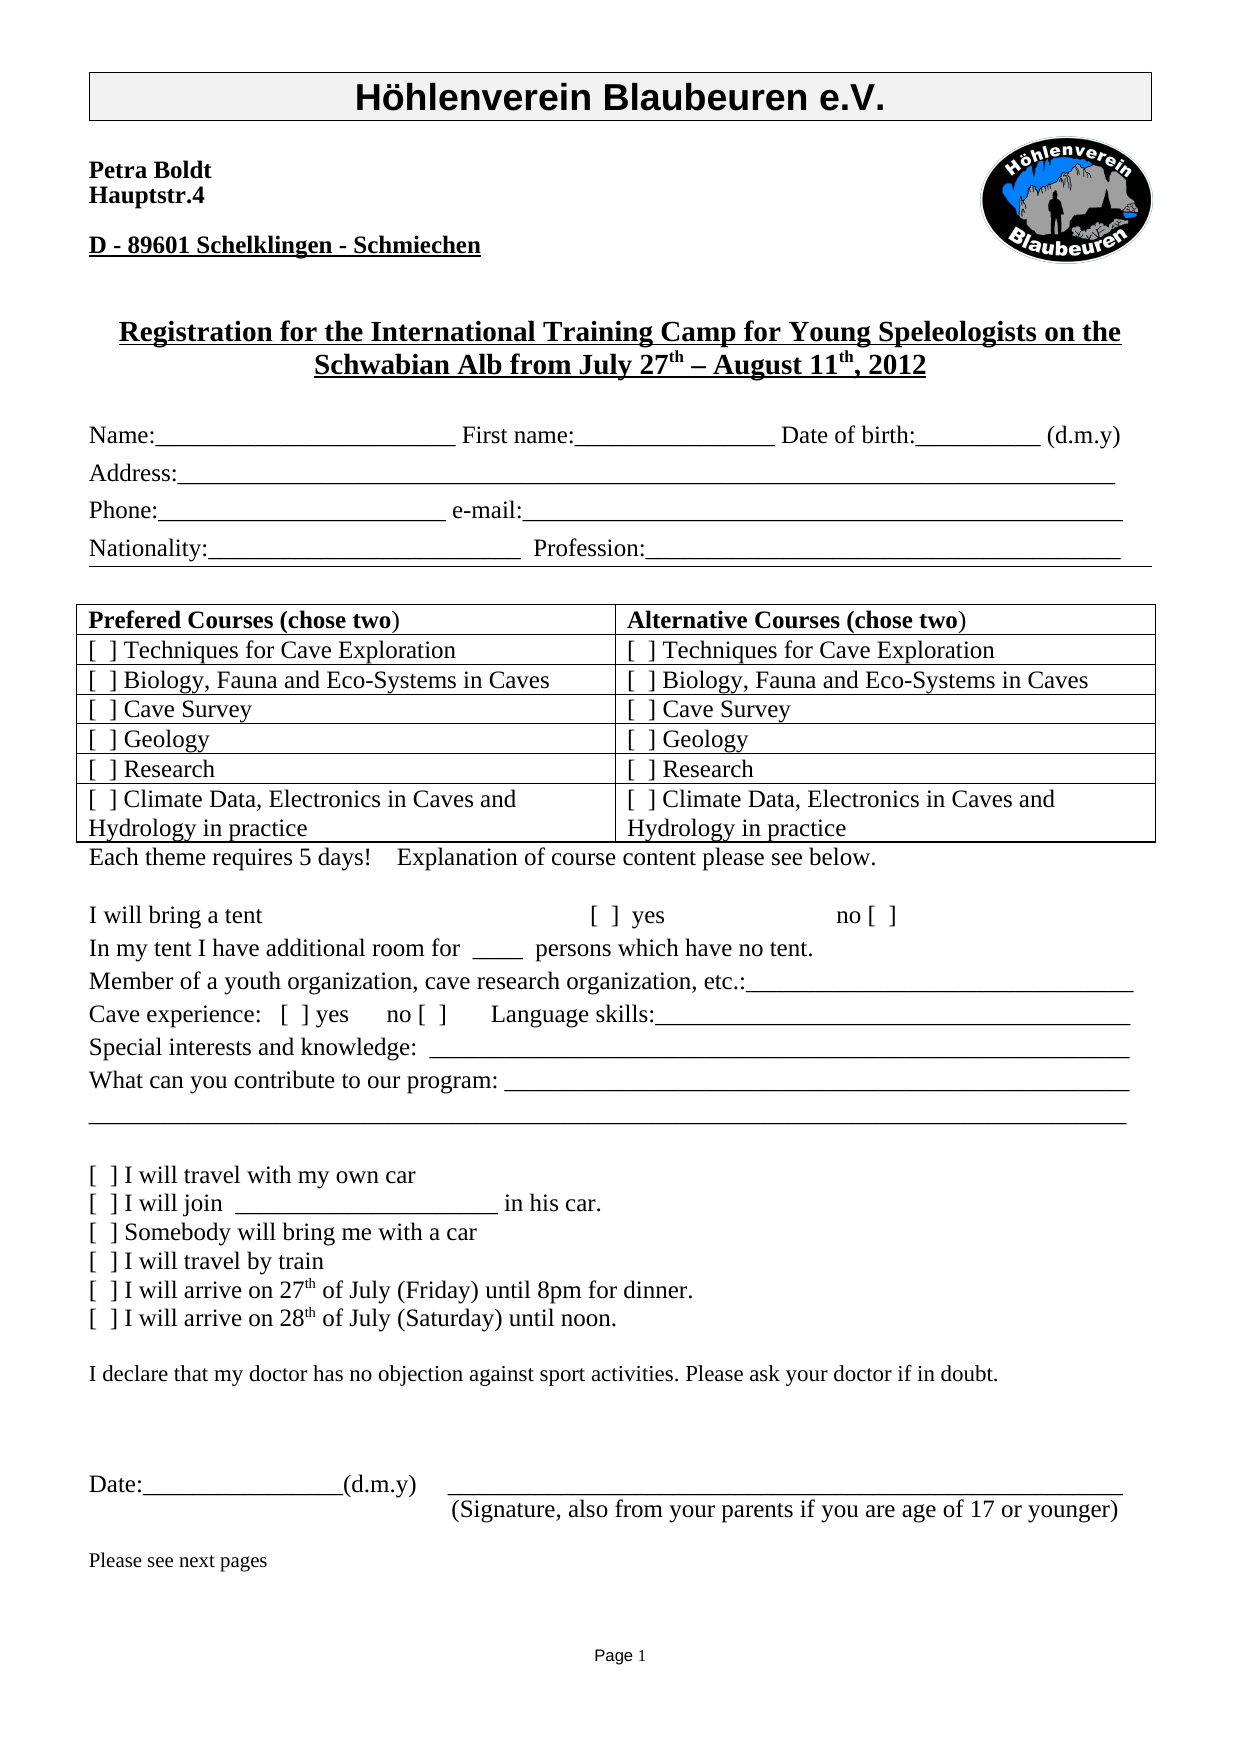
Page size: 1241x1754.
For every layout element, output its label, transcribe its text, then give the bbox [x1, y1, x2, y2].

text Date:________________(d.m.y) ______________________________________________________ [89, 1472, 1152, 1497]
text Special interests and knowledge: ________________________________________________________ [89, 1032, 1152, 1061]
picture [979, 135, 1154, 265]
text Address:___________________________________________________________________________ [89, 451, 1152, 488]
table_cell [ ] Cave Survey [77, 695, 615, 723]
table_cell [ ] Geology [616, 724, 1155, 753]
table_cell [ ] Biology, Fauna and Eco-Systems in Caves [616, 665, 1155, 693]
text Member of a youth organization, cave research organization, etc.:_______________________________ [89, 966, 1152, 995]
table_cell [ ] Biology, Fauna and Eco-Systems in Caves [77, 665, 615, 693]
text [ ] I will join _____________________ in his car. [89, 1188, 1152, 1217]
text Name:________________________ First name:________________ Date of birth:__________ (d.m.y) [89, 413, 1152, 451]
table_cell [ ] Cave Survey [616, 695, 1155, 723]
table_cell [ ] Geology [77, 724, 615, 753]
text Phone:_______________________ e-mail:________________________________________________ [89, 488, 1152, 526]
text Registration for the International Training Camp for Young Speleologists on the Schwabian Alb from July 27th – August 11th, 2012 [89, 316, 1152, 381]
table_cell [ ] Techniques for Cave Exploration [77, 635, 615, 664]
text In my tent I have additional room for ____ persons which have no tent. [89, 933, 1152, 962]
text Höhlenverein Blaubeuren e.V. [90, 73, 1151, 120]
table_cell [ ] Research [616, 754, 1155, 783]
table_cell [ ] Climate Data, Electronics in Caves and Hydrology in practice [77, 784, 615, 841]
text Cave experience: [ ] yes no [ ] Language skills:______________________________________ [89, 999, 1152, 1028]
text [ ] I will arrive on 28th of July (Saturday) until noon. [89, 1303, 1152, 1332]
text What can you contribute to our program: __________________________________________________ [89, 1065, 1152, 1094]
text (Signature, also from your parents if you are age of 17 or younger) [89, 1497, 1152, 1522]
text I will bring a tent [ ] yes no [ ] [89, 900, 1152, 929]
table_cell [ ] Research [77, 754, 615, 783]
table_cell [ ] Techniques for Cave Exploration [616, 635, 1155, 664]
text Nationality:_________________________ Profession:______________________________________ [89, 526, 1152, 566]
text Please see next pages [89, 1547, 1152, 1572]
text [ ] I will arrive on 27th of July (Friday) until 8pm for dinner. [89, 1275, 1152, 1303]
text [ ] I will travel by train [89, 1246, 1152, 1275]
text Petra Boldt [89, 158, 978, 183]
text I declare that my doctor has no objection against sport activities. Please ask your doctor if in doubt. [89, 1361, 1152, 1386]
text [ ] Somebody will bring me with a car [89, 1217, 1152, 1246]
table_header Prefered Courses (chose two) [77, 605, 615, 634]
text Hauptstr.4 [89, 183, 978, 208]
table_header Alternative Courses (chose two) [616, 605, 1155, 634]
text D - 89601 Schelklingen - Schmiechen [89, 233, 978, 258]
text [ ] I will travel with my own car [89, 1160, 1152, 1188]
text Each theme requires 5 days! Explanation of course content please see below. [89, 843, 1152, 871]
table_cell [ ] Climate Data, Electronics in Caves and Hydrology in practice [616, 784, 1155, 841]
text ___________________________________________________________________________________ [89, 1098, 1152, 1127]
